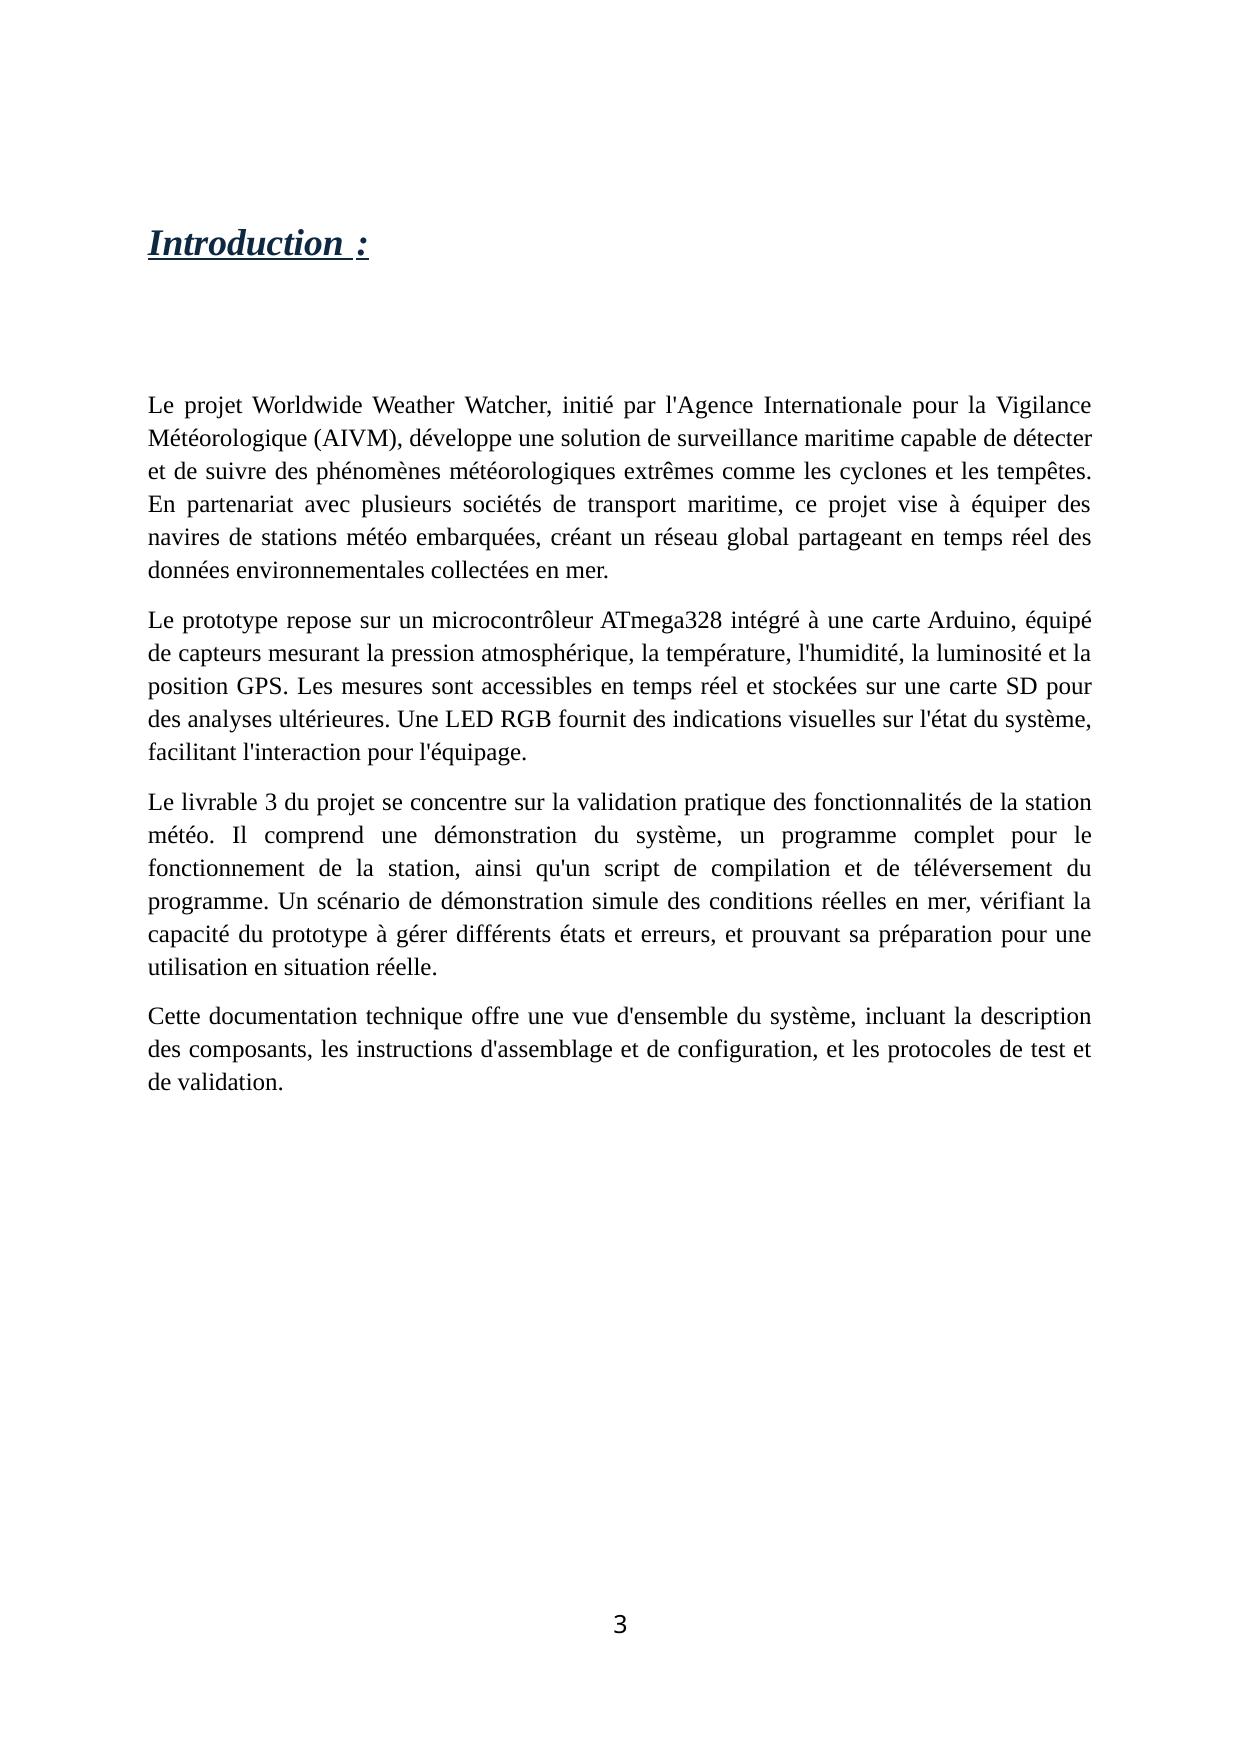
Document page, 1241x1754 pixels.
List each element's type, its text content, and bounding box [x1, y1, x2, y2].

text Le prototype repose sur un microcontrôleur ATmega328 intégré à une carte Arduino, équipé de capteurs mesurant la pression atmosphérique, la température, l'humidité, la luminosité et la position GPS. Les mesures sont accessibles en temps réel et stockées sur une carte SD pour des analyses ultérieures. Une LED RGB fournit des indications visuelles sur l'état du système, facilitant l'interaction pour l'équipage. [148, 605, 1093, 766]
text Le projet Worldwide Weather Watcher, initié par l'Agence Internationale pour la Vigilance Météorologique (AIVM), développe une solution de surveillance maritime capable de détecter et de suivre des phénomènes météorologiques extrêmes comme les cyclones et les tempêtes. En partenariat avec plusieurs sociétés de transport maritime, ce projet vise à équiper des navires de stations météo embarquées, créant un réseau global partageant en temps réel des données environnementales collectées en mer. [148, 390, 1093, 584]
subtitle Introduction : [148, 221, 1093, 264]
text Le livrable 3 du projet se concentre sur la validation pratique des fonctionnalités de la station météo. Il comprend une démonstration du système, un programme complet pour le fonctionnement de la station, ainsi qu'un script de compilation et de téléversement du programme. Un scénario de démonstration simule des conditions réelles en mer, vérifiant la capacité du prototype à gérer différents états et erreurs, et prouvant sa préparation pour une utilisation en situation réelle. [148, 787, 1093, 981]
text Cette documentation technique offre une vue d'ensemble du système, incluant la description des composants, les instructions d'assemblage et de configuration, et les protocoles de test et de validation. [148, 1001, 1093, 1096]
